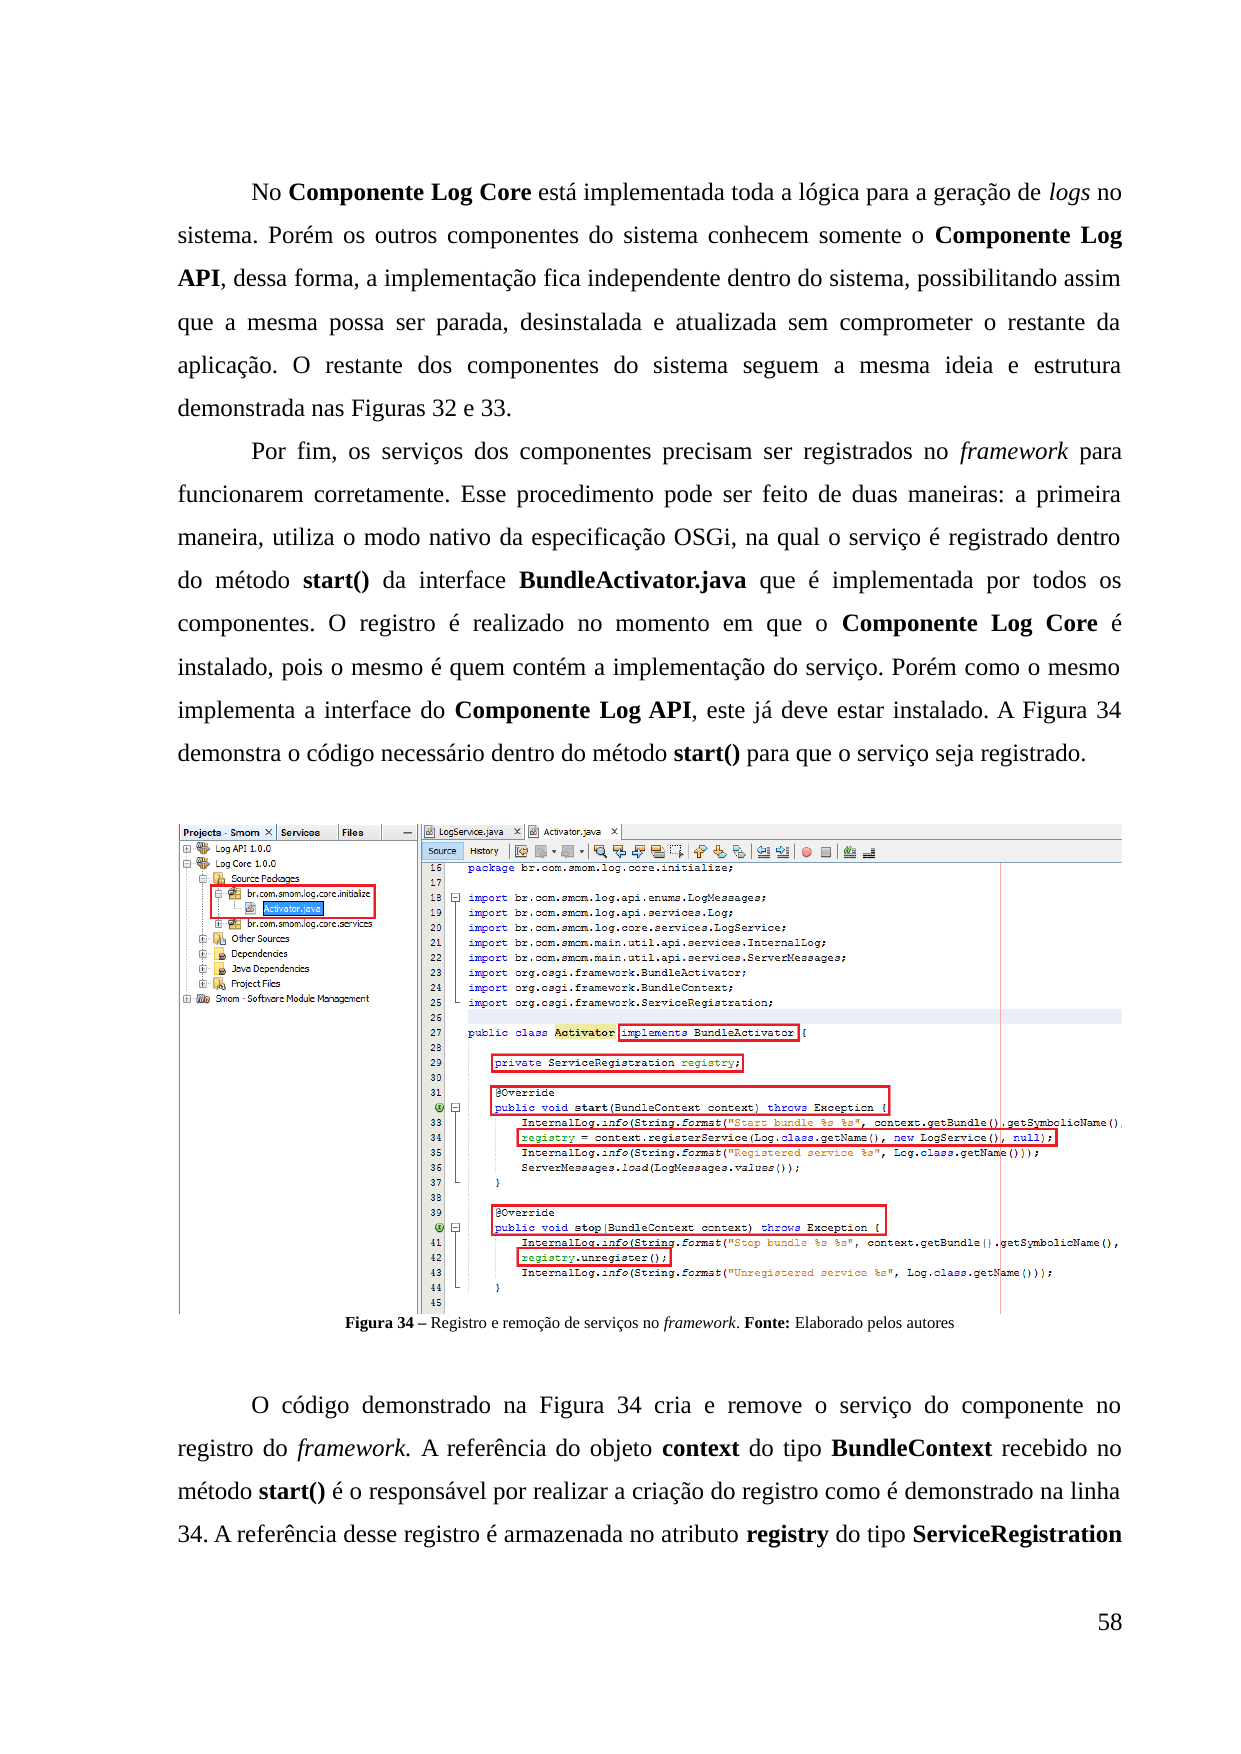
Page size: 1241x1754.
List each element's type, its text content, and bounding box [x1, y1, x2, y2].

text O código demonstrado na Figura 34 cria e remove o serviço do componente no registro do framework. A referência do objeto context do tipo BundleContext recebido no método start() é o responsável por realizar a criação do registro como é demonstrado na linha 34. A referência desse registro é armazenada no atributo registry do tipo ServiceRegistration [177, 1390, 1122, 1548]
text Figura 34 – Registro e remoção de serviços no framework. Fonte: Elaborado pelos autores [177, 1314, 1122, 1332]
text No Componente Log Core está implementada toda a lógica para a geração de logs no sistema. Porém os outros componentes do sistema conhecem somente o Componente Log API, dessa forma, a implementação fica independente dentro do sistema, possibilitando assim que a mesma possa ser parada, desinstalada e atualizada sem comprometer o restante da aplicação. O restante dos componentes do sistema seguem a mesma ideia e estrutura demonstrada nas Figuras 32 e 33. [177, 177, 1122, 422]
picture [177, 824, 1122, 1314]
text Por fim, os serviços dos componentes precisam ser registrados no framework para funcionarem corretamente. Esse procedimento pode ser feito de duas maneiras: a primeira maneira, utiliza o modo nativo da especificação OSGi, na qual o serviço é registrado dentro do método start() da interface BundleActivator.java que é implementada por todos os componentes. O registro é realizado no momento em que o Componente Log Core é instalado, pois o mesmo é quem contém a implementação do serviço. Porém como o mesmo implementa a interface do Componente Log API, este já deve estar instalado. A Figura 34 demonstra o código necessário dentro do método start() para que o serviço seja registrado. [177, 436, 1122, 767]
